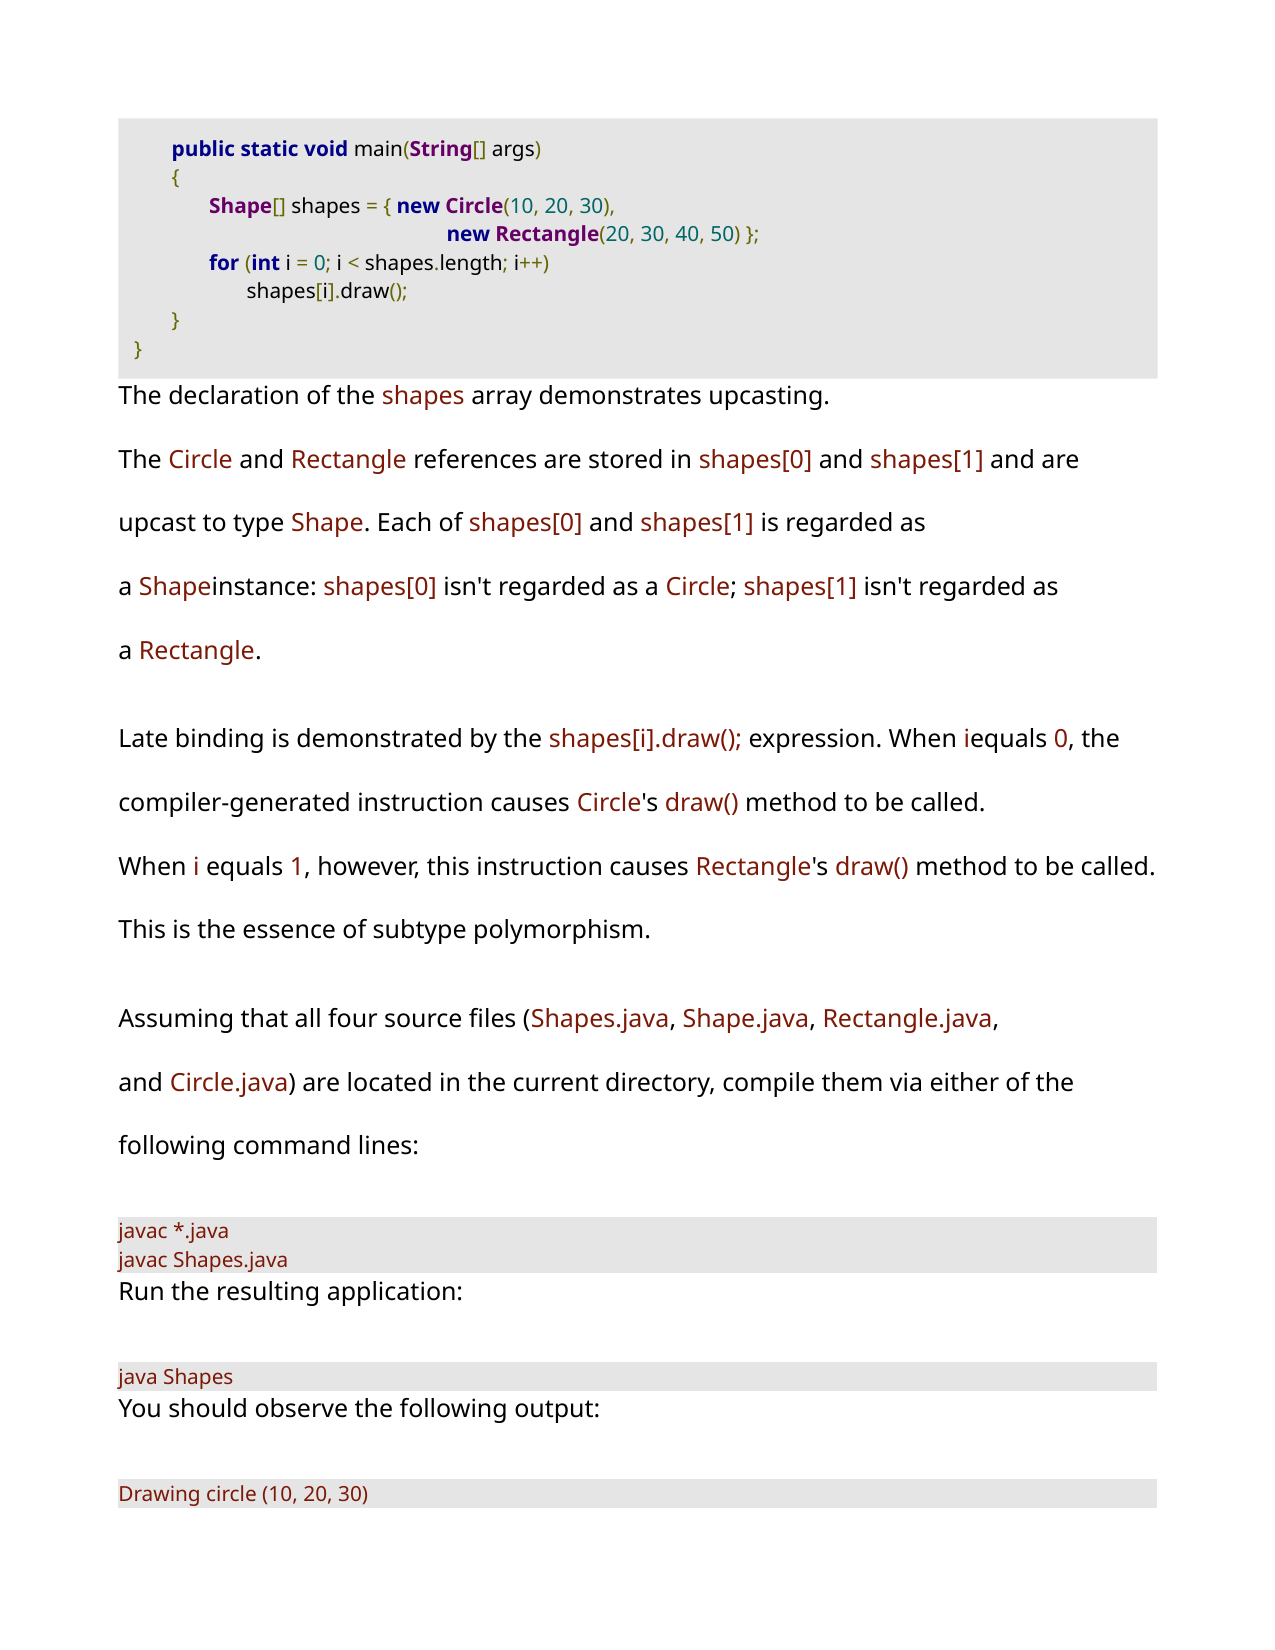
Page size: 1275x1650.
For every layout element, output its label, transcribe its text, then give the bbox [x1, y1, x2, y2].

text javac *.java [118, 1217, 1157, 1245]
text } [119, 289, 1157, 318]
text Shape[] shapes = { new Circle(10, 20, 30), [119, 175, 1157, 204]
text for (int i = 0; i < shapes.length; i++) [119, 232, 1157, 261]
text Run the resulting application: [118, 1273, 1157, 1307]
text public static void main(String[] args) [119, 119, 1157, 147]
text { [514, 147, 520, 155]
text } [119, 318, 1157, 378]
text java Shapes [118, 1362, 1157, 1391]
text { [119, 147, 1157, 175]
text new Rectangle(20, 30, 40, 50) }; [119, 204, 1157, 232]
text javac Shapes.java [118, 1245, 1157, 1273]
text } [343, 289, 349, 297]
text Assuming that all four source files (Shapes.java, Shape.java, Rectangle.java, and Circle.java) are located in the current directory, compile them via either of the following command lines: [118, 1001, 1157, 1162]
text Late binding is demonstrated by the shapes[i].draw(); expression. When iequals 0, the compiler-generated instruction causes Circle's draw() method to be called. When i equals 1, however, this instruction causes Rectangle's draw() method to be called. This is the essence of subtype polymorphism. [118, 721, 1157, 946]
text You should observe the following output: [118, 1391, 1157, 1424]
text shapes[i].draw(); [119, 261, 1157, 289]
text The declaration of the shapes array demonstrates upcasting. The Circle and Rectangle references are stored in shapes[0] and shapes[1] and are upcast to type Shape. Each of shapes[0] and shapes[1] is regarded as a Shapeinstance: shapes[0] isn't regarded as a Circle; shapes[1] isn't regarded as a Rectangle. [118, 379, 1157, 666]
text Drawing circle (10, 20, 30) [118, 1479, 1157, 1508]
